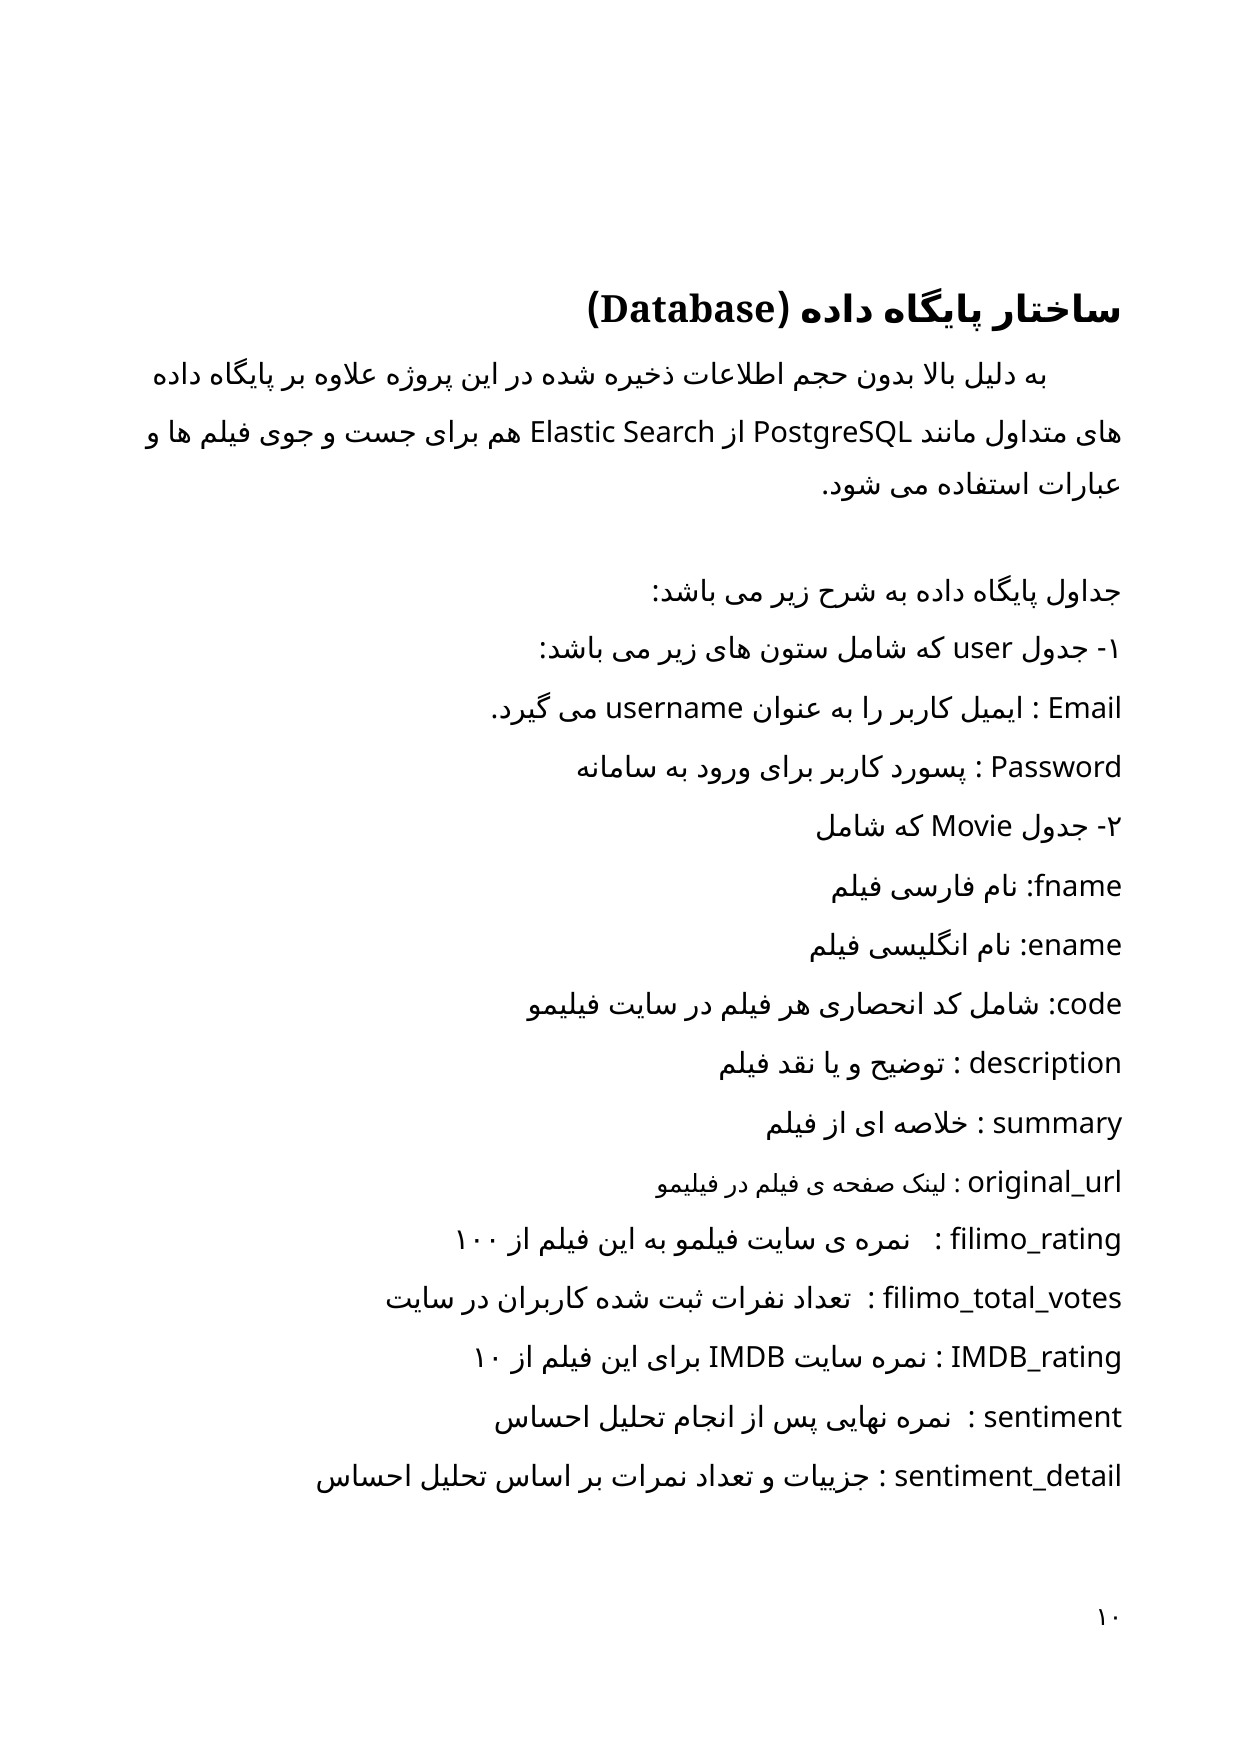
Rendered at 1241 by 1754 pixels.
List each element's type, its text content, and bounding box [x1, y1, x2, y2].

text به دلیل بالا بدون حجم اطلاعات ذخیره شده در این پروژه علاوه بر پایگاه داده های متداول مانند PostgreSQL از Elastic Search هم برای جست و جوی فیلم ها و عبارات استفاده می شود. [118, 358, 1122, 506]
text code: شامل کد انحصاری هر فیلم در سایت فیلیمو [118, 983, 1122, 1026]
text ۲- جدول Movie که شامل [118, 806, 1122, 848]
text ساختار پایگاه داده (Database) [118, 282, 1122, 337]
text جداول پایگاه داده به شرح زیر می باشد: [118, 575, 1122, 613]
text sentiment : نمره نهایی پس از انجام تحلیل احساس [118, 1396, 1122, 1439]
text summary : خلاصه ای از فیلم [118, 1102, 1122, 1145]
text fname: نام فارسی فیلم [118, 865, 1122, 908]
text ۱- جدول user که شامل ستون های زیر می باشد: [118, 628, 1122, 671]
text description : توضیح و یا نقد فیلم [118, 1043, 1122, 1086]
text filimo_rating : نمره ی سایت فیلمو به این فیلم از ۱۰۰ [118, 1218, 1122, 1261]
text Email : ایمیل کاربر را به عنوان username می گیرد. [118, 687, 1122, 730]
text filimo_total_votes : تعداد نفرات ثبت شده کاربران در سایت [118, 1277, 1122, 1320]
text sentiment_detail : جزییات و تعداد نمرات بر اساس تحلیل احساس [118, 1455, 1122, 1498]
text ename: نام انگلیسی فیلم [118, 924, 1122, 967]
text original_url : لینک صفحه ی فیلم در فیلیمو [118, 1161, 1122, 1202]
text Password : پسورد کاربر برای ورود به سامانه [118, 746, 1122, 789]
text IMDB_rating : نمره سایت IMDB برای این فیلم از ۱۰ [118, 1337, 1122, 1380]
